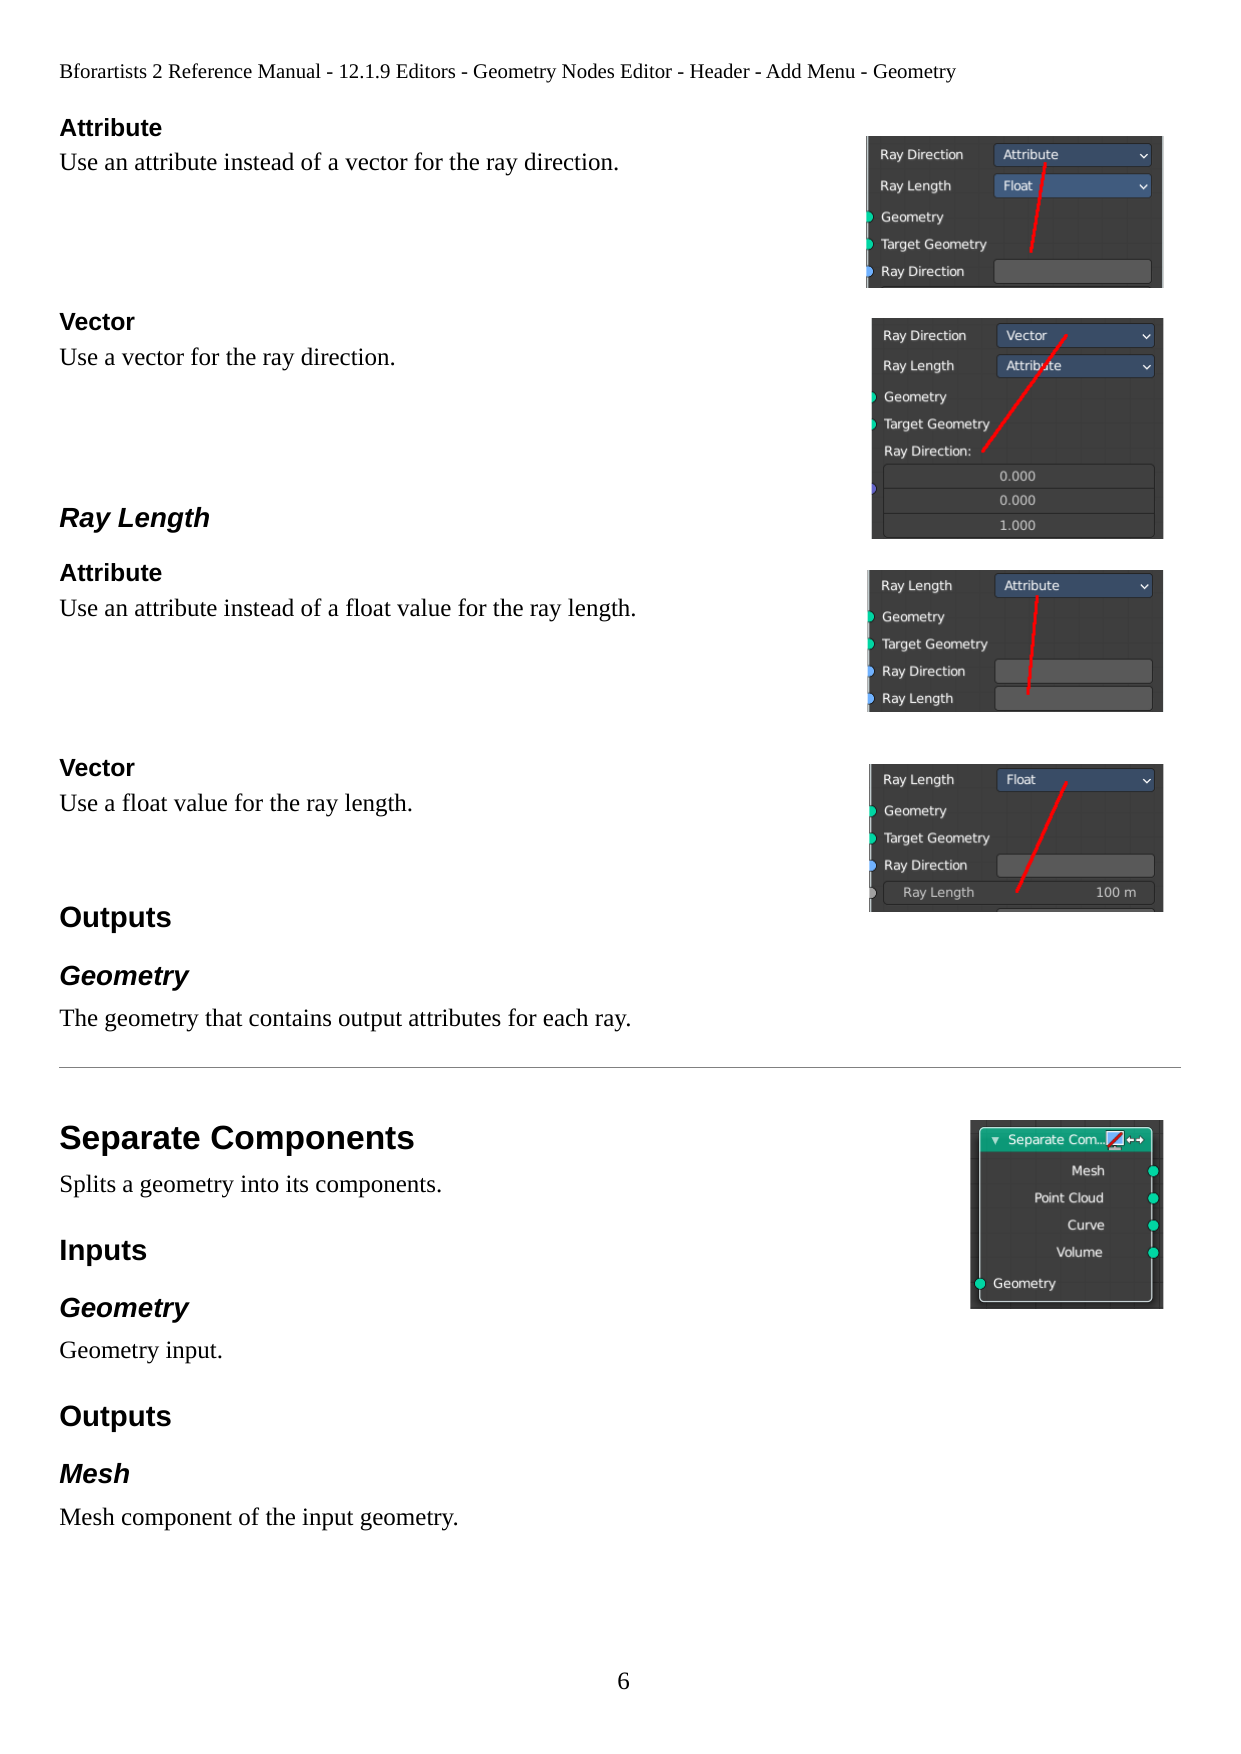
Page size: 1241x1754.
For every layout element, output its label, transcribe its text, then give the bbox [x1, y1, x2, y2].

subtitle Attribute [59, 558, 1181, 587]
subtitle Ray Length [59, 502, 871, 533]
subtitle [1164, 502, 1181, 533]
subtitle [1164, 1232, 1181, 1266]
subtitle Vector [59, 753, 1181, 781]
text Mesh component of the input geometry. [59, 1502, 1181, 1531]
picture [867, 570, 1164, 712]
text Use an attribute instead of a float value for the ray length. [59, 593, 867, 622]
text Geometry input. [59, 1336, 1181, 1364]
subtitle Outputs [59, 1399, 1181, 1433]
picture [869, 764, 1164, 912]
subtitle Attribute [59, 113, 1181, 141]
picture [970, 1120, 1164, 1309]
picture [866, 136, 1164, 288]
subtitle Separate Components [59, 1118, 1181, 1156]
subtitle Outputs [59, 900, 1181, 934]
text Splits a geometry into its components. [59, 1169, 970, 1197]
text Use a vector for the ray direction. [59, 342, 871, 371]
subtitle Mesh [59, 1458, 1181, 1490]
text Use an attribute instead of a vector for the ray direction. [59, 147, 866, 176]
picture [871, 318, 1164, 539]
subtitle Geometry [59, 1291, 1181, 1323]
subtitle Geometry [59, 959, 1181, 991]
text The geometry that contains output attributes for each ray. [59, 1003, 1181, 1032]
subtitle Vector [59, 307, 1181, 336]
text Use a float value for the ray length. [59, 788, 869, 816]
subtitle Inputs [59, 1232, 970, 1266]
